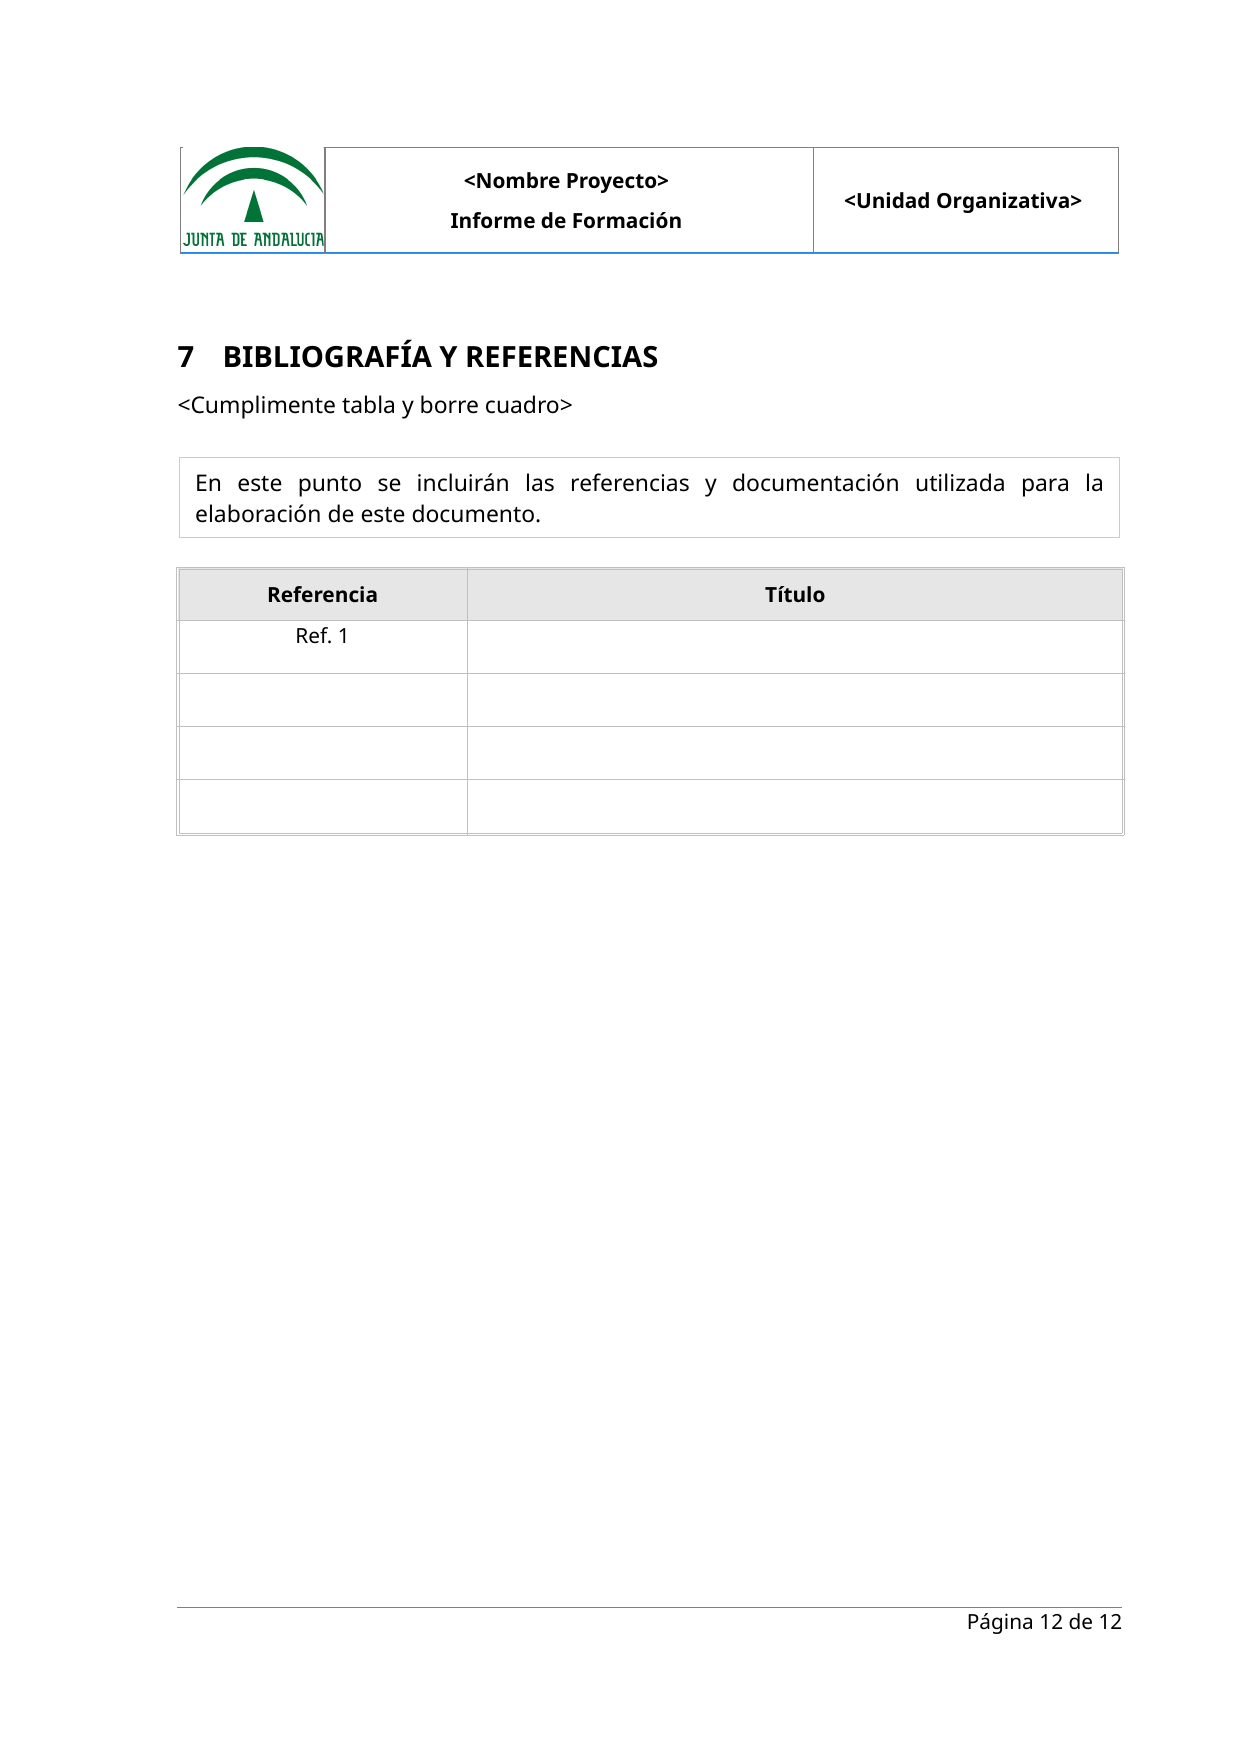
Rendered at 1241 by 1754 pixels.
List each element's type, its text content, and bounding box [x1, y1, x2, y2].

text <Cumplimente tabla y borre cuadro> [177, 389, 1122, 420]
table_header Título [468, 570, 1122, 620]
table_cell [468, 621, 1122, 673]
table_cell Ref. 1 [180, 621, 467, 673]
table_header Referencia [180, 570, 467, 620]
table_cell [180, 780, 467, 832]
table_cell [180, 674, 467, 726]
table_cell [468, 674, 1122, 726]
picture [183, 147, 324, 246]
table_cell [468, 780, 1122, 832]
table_cell [468, 727, 1122, 779]
table_cell [180, 727, 467, 779]
subtitle BIBLIOGRAFÍA Y REFERENCIAS [177, 336, 1122, 376]
text En este punto se incluirán las referencias y documentación utilizada para la elaboración de este documento. [195, 467, 1104, 529]
